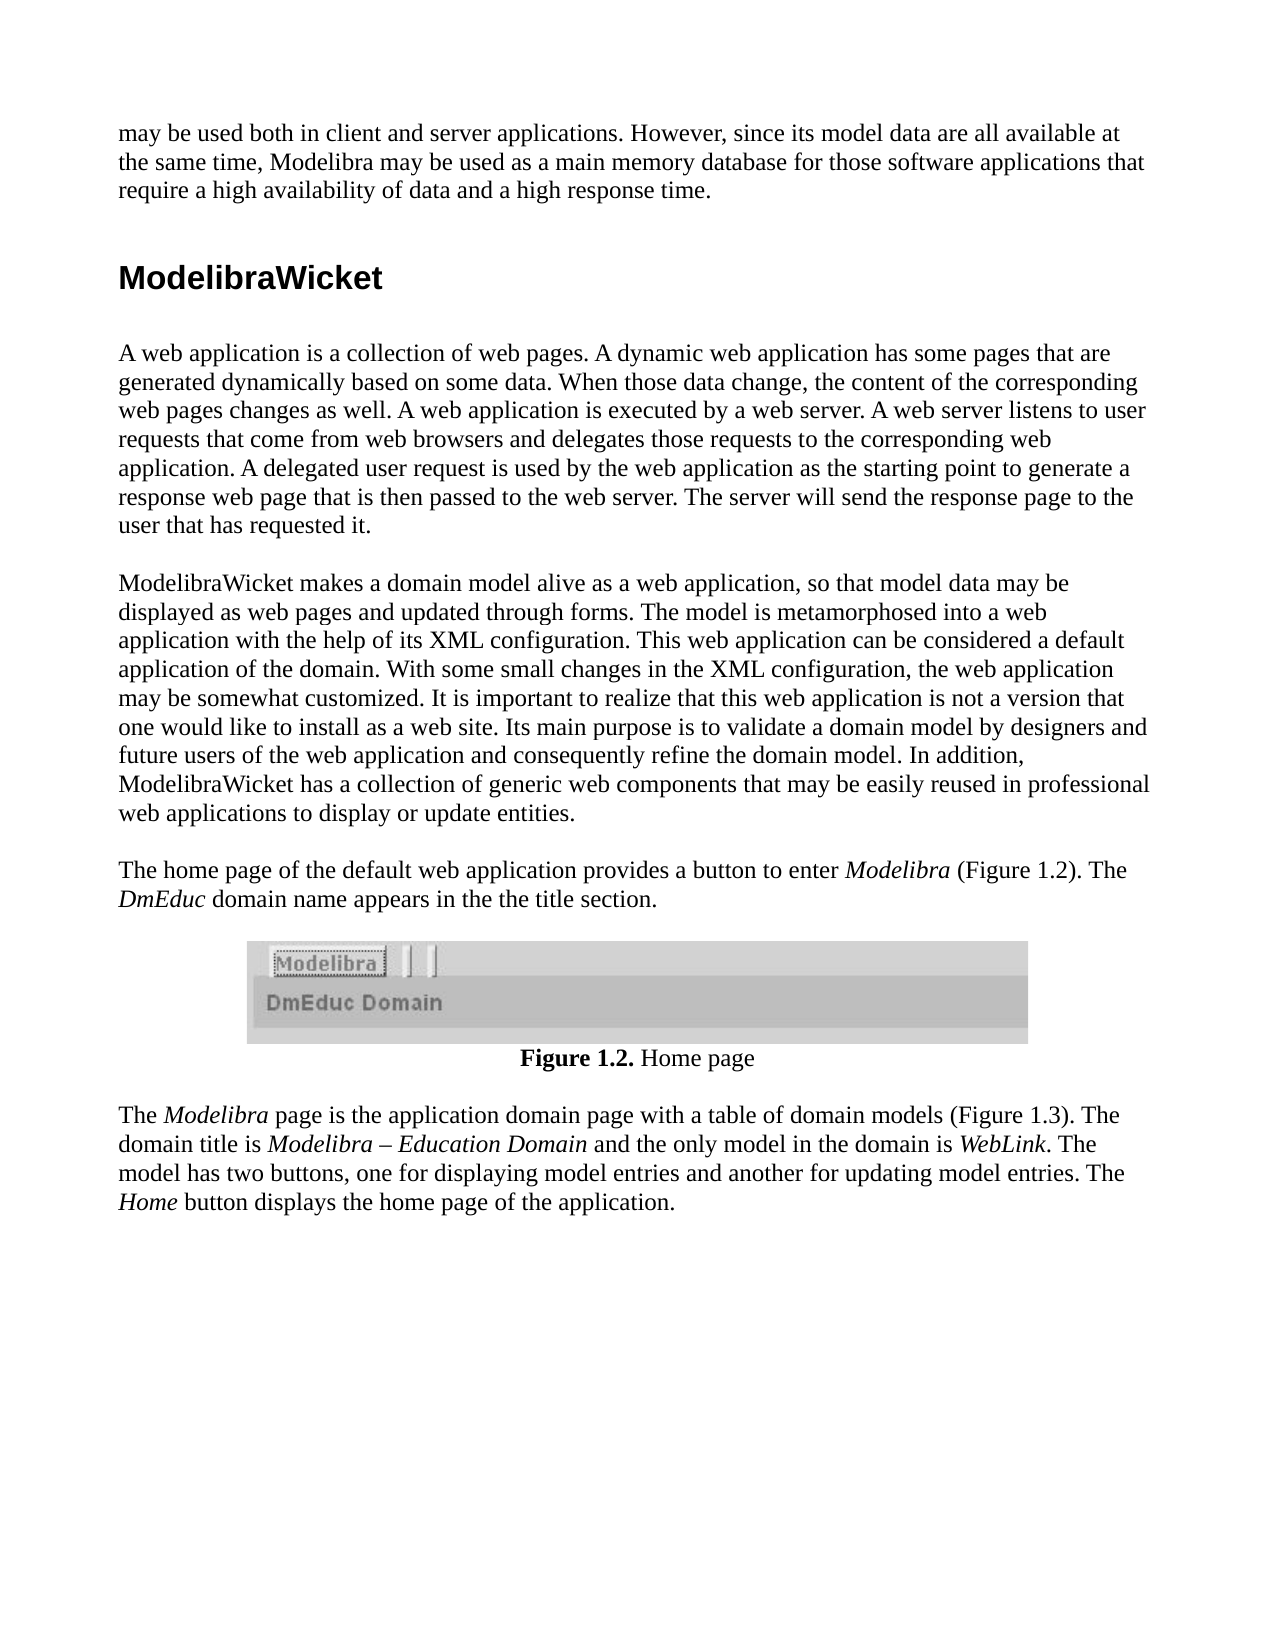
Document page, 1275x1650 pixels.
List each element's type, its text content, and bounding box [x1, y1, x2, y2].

text The Modelibra page is the application domain page with a table of domain models (Figure 1.3). The domain title is Modelibra – Education Domain and the only model in the domain is WebLink. The model has two buttons, one for displaying model entries and another for updating model entries. The Home button displays the home page of the application. [118, 1101, 1157, 1216]
subtitle ModelibraWicket [118, 258, 1157, 297]
text A web application is a collection of web pages. A dynamic web application has some pages that are generated dynamically based on some data. When those data change, the content of the corresponding web pages changes as well. A web application is executed by a web server. A web server listens to user requests that come from web browsers and delegates those requests to the corresponding web application. A delegated user request is used by the web application as the starting point to generate a response web page that is then passed to the web server. The server will send the response page to the user that has requested it. [118, 338, 1157, 539]
text ModelibraWicket makes a domain model alive as a web application, so that model data may be displayed as web pages and updated through forms. The model is metamorphosed into a web application with the help of its XML configuration. This web application can be considered a default application of the domain. With some small changes in the XML configuration, the web application may be somewhat customized. It is important to realize that this web application is not a version that one would like to install as a web site. Its main purpose is to validate a domain model by designers and future users of the web application and consequently refine the domain model. In addition, ModelibraWicket has a collection of generic web components that may be easily reused in professional web applications to display or update entities. [118, 568, 1157, 827]
text may be used both in client and server applications. However, since its model data are all available at the same time, Modelibra may be used as a main memory database for those software applications that require a high availability of data and a high response time. [118, 118, 1157, 204]
text The home page of the default web application provides a button to enter Modelibra (Figure 1.2). The DmEduc domain name appears in the the title section. [118, 855, 1157, 913]
text Figure 1.2. Home page [118, 942, 1157, 1072]
picture [246, 941, 1029, 1044]
